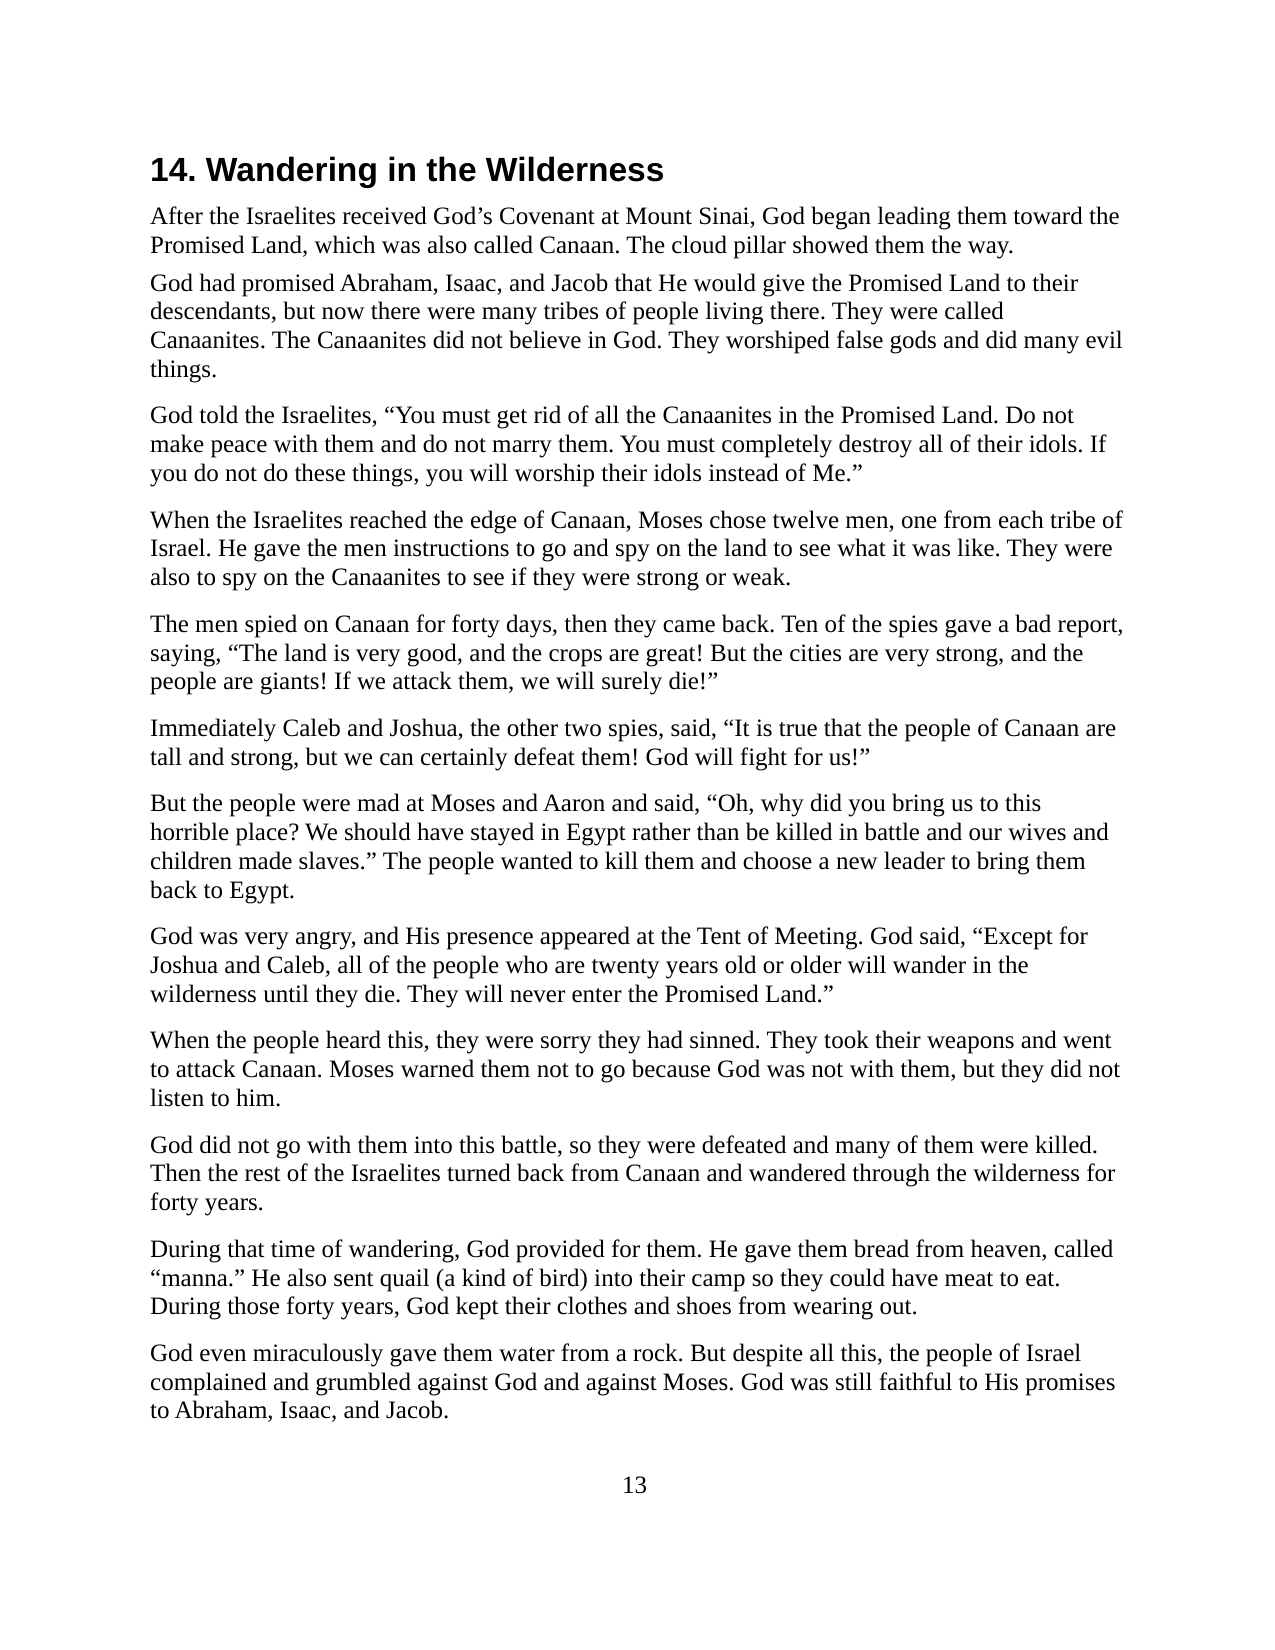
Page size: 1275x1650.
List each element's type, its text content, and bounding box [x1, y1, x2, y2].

text God even miraculously gave them water from a rock. But despite all this, the people of Israel complained and grumbled against God and against Moses. God was still faithful to His promises to Abraham, Isaac, and Jacob. [150, 1338, 1125, 1424]
text God told the Israelites, “You must get rid of all the Canaanites in the Promised Land. Do not make peace with them and do not marry them. You must completely destroy all of their idols. If you do not do these things, you will worship their idols instead of Me.” [150, 401, 1125, 487]
text When the people heard this, they were sorry they had sinned. They took their weapons and went to attack Canaan. Moses warned them not to go because God was not with them, but they did not listen to him. [150, 1026, 1125, 1112]
text God did not go with them into this battle, so they were defeated and many of them were killed. Then the rest of the Israelites turned back from Canaan and wandered through the wilderness for forty years. [150, 1130, 1125, 1216]
text God had promised Abraham, Isaac, and Jacob that He would give the Promised Land to their descendants, but now there were many tribes of people living there. They were called Canaanites. The Canaanites did not believe in God. They worshiped false gods and did many evil things. [150, 268, 1125, 383]
text During that time of wandering, God provided for them. He gave them bread from heaven, called “manna.” He also sent quail (a kind of bird) into their camp so they could have meat to eat. During those forty years, God kept their clothes and shoes from wearing out. [150, 1234, 1125, 1320]
text After the Israelites received God’s Covenant at Mount Sinai, God began leading them toward the Promised Land, which was also called Canaan. The cloud pillar showed them the way. [150, 201, 1125, 259]
text God was very angry, and His presence appeared at the Tent of Meeting. God said, “Except for Joshua and Caleb, all of the people who are twenty years old or older will wander in the wilderness until they die. They will never enter the Promised Land.” [150, 921, 1125, 1008]
text But the people were mad at Moses and Aaron and said, “Oh, why did you bring us to this horrible place? We should have stayed in Egypt rather than be killed in battle and our wives and children made slaves.” The people wanted to kill them and choose a new leader to bring them back to Egypt. [150, 788, 1125, 903]
text When the Israelites reached the edge of Canaan, Moses chose twelve men, one from each tribe of Israel. He gave the men instructions to go and spy on the land to see what it was like. They were also to spy on the Canaanites to see if they were strong or weak. [150, 505, 1125, 591]
text Immediately Caleb and Joshua, the other two spies, said, “It is true that the people of Canaan are tall and strong, but we can certainly defeat them! God will fight for us!” [150, 713, 1125, 771]
text The men spied on Canaan for forty days, then they came back. Ten of the spies gave a bad report, saying, “The land is very good, and the crops are great! But the cities are very strong, and the people are giants! If we attack them, we will surely die!” [150, 609, 1125, 695]
subtitle 14. Wandering in the Wilderness [150, 150, 1125, 189]
